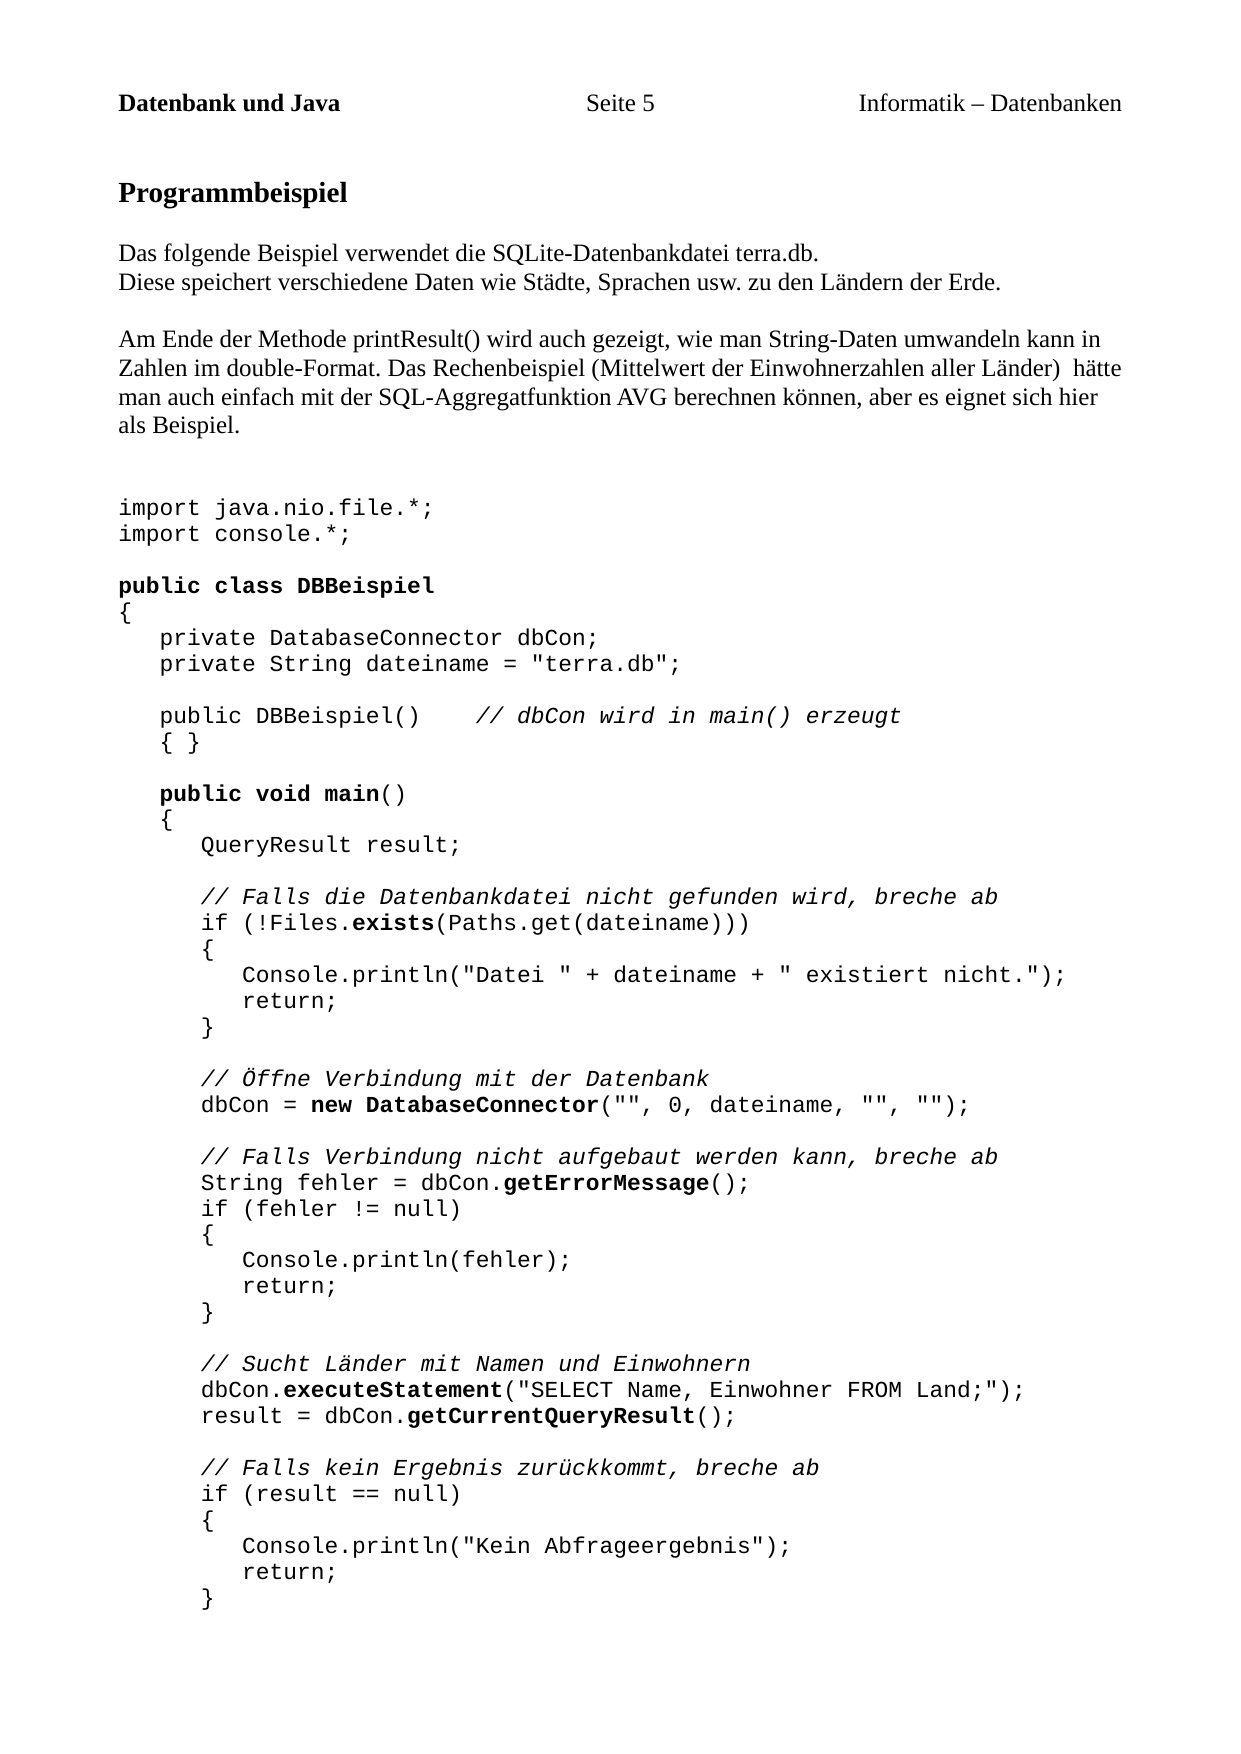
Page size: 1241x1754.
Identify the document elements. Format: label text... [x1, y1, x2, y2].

text { Console.println("Kein Abfrageergebnis"); [118, 1508, 1122, 1560]
text return; } [118, 1275, 1122, 1327]
text return; } [118, 1560, 1122, 1638]
text // Öffne Verbindung mit der Datenbank dbCon = new DatabaseConnector("", 0, dateiname, "", ""); [118, 1067, 1122, 1119]
text // Falls die Datenbankdatei nicht gefunden wird, breche ab if (!Files.exists(Paths.get(dateiname))) { Console.println("Datei " + dateiname + " existiert nicht."); [118, 886, 1122, 989]
text Diese speichert verschiedene Daten wie Städte, Sprachen usw. zu den Ländern der Erde. [118, 267, 1122, 295]
text result = dbCon.getCurrentQueryResult(); // Falls kein Ergebnis zurückkommt, breche ab [118, 1404, 1122, 1482]
text Programmbeispiel [118, 176, 1122, 209]
text QueryResult result; [118, 834, 1122, 860]
text if (result == null) [118, 1482, 1122, 1508]
text Am Ende der Methode printResult() wird auch gezeigt, wie man String-Daten umwandeln kann in Zahlen im double-Format. Das Rechenbeispiel (Mittelwert der Einwohnerzahlen aller Länder) hätte man auch einfach mit der SQL-Aggregatfunktion AVG berechnen können, aber es eignet sich hier als Beispiel. [118, 324, 1122, 439]
text import java.nio.file.*; import console.*; public class DBBeispiel { private DatabaseConnector dbCon; private String dateiname = "terra.db"; public DBBeispiel() // dbCon wird in main() erzeugt { } public void main() { [118, 497, 1122, 834]
text // Falls Verbindung nicht aufgebaut werden kann, breche ab String fehler = dbCon.getErrorMessage(); if (fehler != null) { Console.println(fehler); [118, 1145, 1122, 1275]
text return; } [118, 989, 1122, 1041]
text Das folgende Beispiel verwendet die SQLite-Datenbankdatei terra.db. [118, 238, 1122, 267]
text // Sucht Länder mit Namen und Einwohnern dbCon.executeStatement("SELECT Name, Einwohner FROM Land;"); [118, 1352, 1122, 1404]
